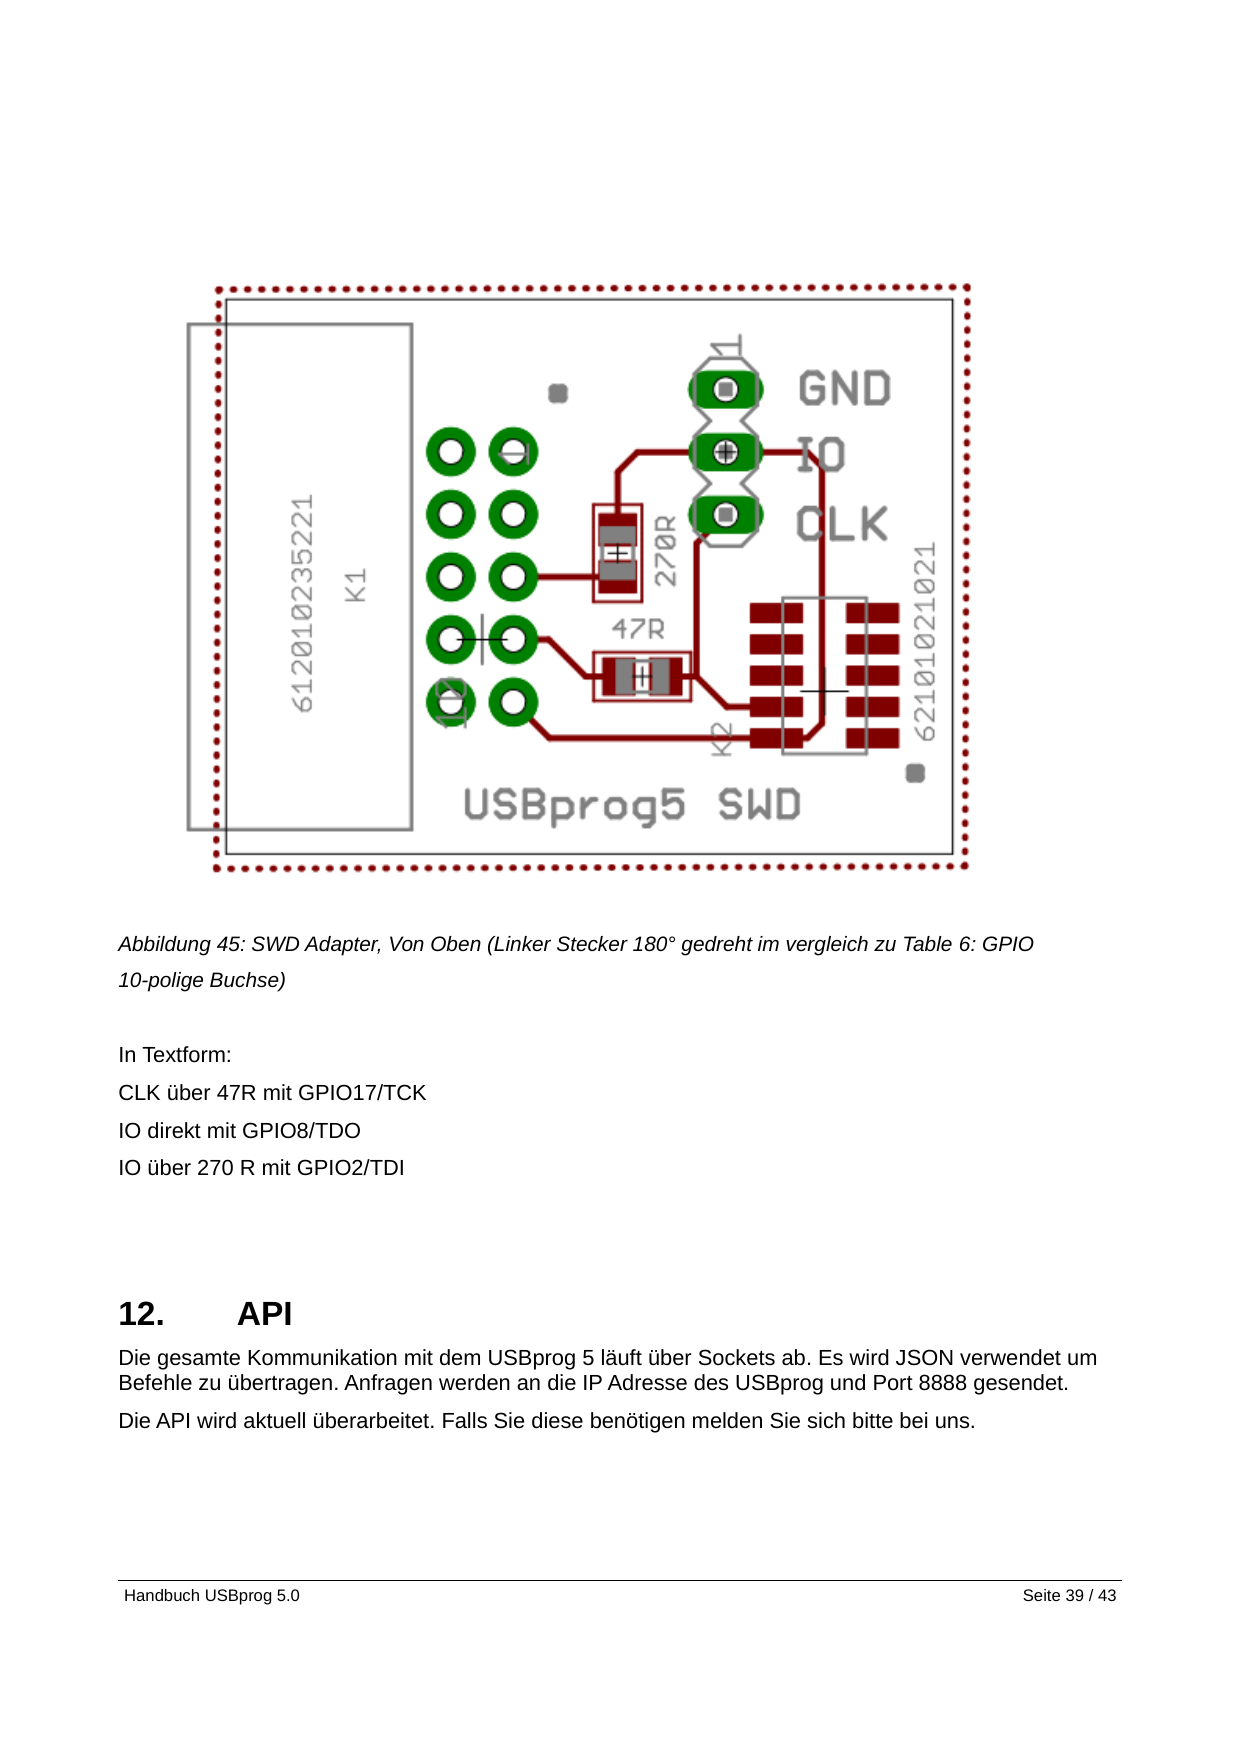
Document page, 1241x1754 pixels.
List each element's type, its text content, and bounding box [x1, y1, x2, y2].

text Die gesamte Kommunikation mit dem USBprog 5 läuft über Sockets ab. Es wird JSON verwendet um Befehle zu übertragen. Anfragen werden an die IP Adresse des USBprog und Port 8888 gesendet. [118, 1344, 1122, 1395]
text IO über 270 R mit GPIO2/TDI [118, 1155, 1122, 1181]
text CLK über 47R mit GPIO17/TCK [118, 1080, 1122, 1105]
text In Textform: [118, 1042, 1122, 1067]
text Die API wird aktuell überarbeitet. Falls Sie diese benötigen melden Sie sich bitte bei uns. [118, 1407, 1122, 1433]
picture [118, 232, 1048, 921]
text Abbildung 45: SWD Adapter, Von Oben (Linker Stecker 180° gedreht im vergleich zu Table 6: GPIO 10-polige Buchse) [118, 921, 1048, 992]
text IO direkt mit GPIO8/TDO [118, 1118, 1122, 1143]
subtitle API [118, 1293, 1122, 1332]
